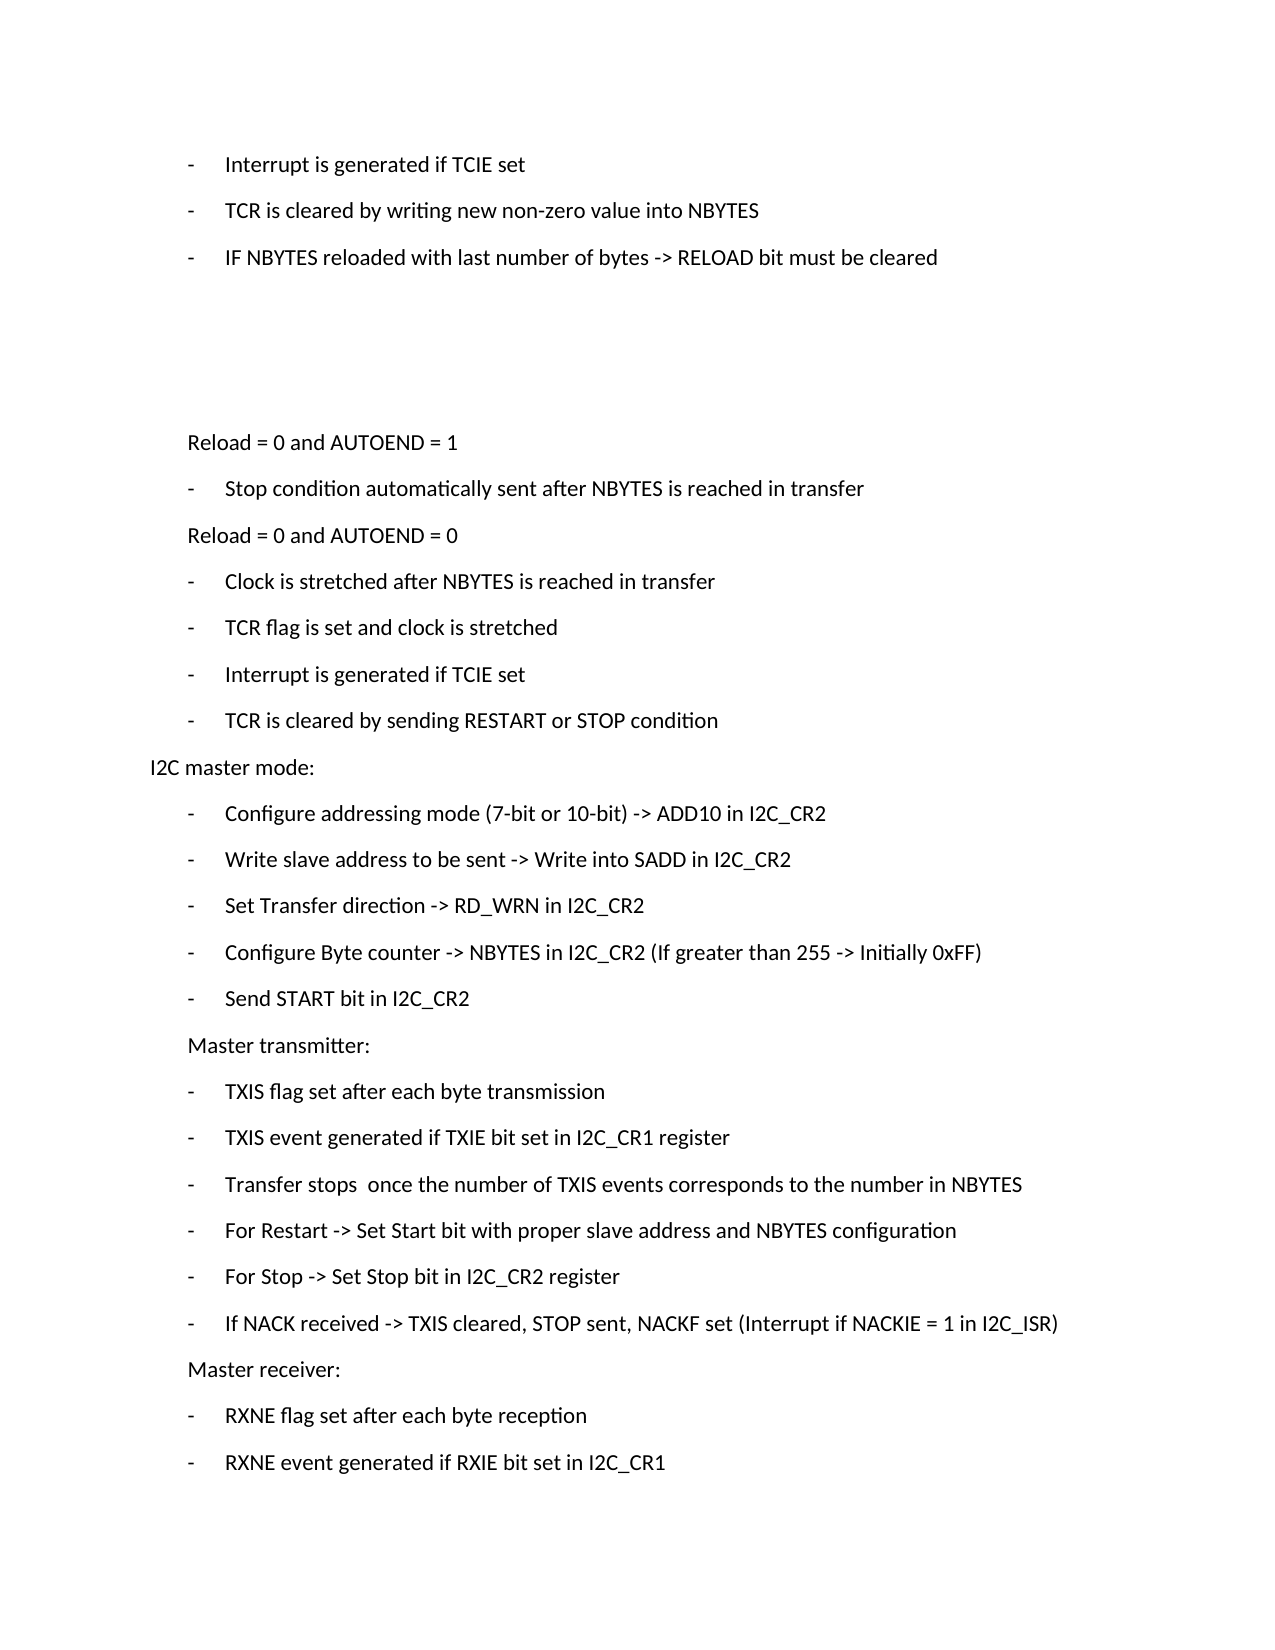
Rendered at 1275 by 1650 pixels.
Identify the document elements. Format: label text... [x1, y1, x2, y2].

list TCR is cleared by sending RESTART or STOP condition [187, 706, 1125, 734]
text Master transmitter: [187, 1031, 1125, 1059]
list Transfer stops once the number of TXIS events corresponds to the number in NBYTES [187, 1170, 1125, 1198]
list Clock is stretched after NBYTES is reached in transfer [187, 567, 1125, 595]
list Send START bit in I2C_CR2 [187, 984, 1125, 1012]
list Stop condition automatically sent after NBYTES is reached in transfer [187, 474, 1125, 502]
list TCR flag is set and clock is stretched [187, 613, 1125, 642]
list Configure addressing mode (7-bit or 10-bit) -> ADD10 in I2C_CR2 [187, 799, 1125, 827]
list Interrupt is generated if TCIE set [187, 660, 1125, 688]
list If NACK received -> TXIS cleared, STOP sent, NACKF set (Interrupt if NACKIE = 1 in I2C_ISR) [187, 1309, 1125, 1337]
list Configure Byte counter -> NBYTES in I2C_CR2 (If greater than 255 -> Initially 0xFF) [187, 938, 1125, 966]
list For Restart -> Set Start bit with proper slave address and NBYTES configuration [187, 1216, 1125, 1244]
list IF NBYTES reloaded with last number of bytes -> RELOAD bit must be cleared [187, 243, 1125, 271]
list TXIS event generated if TXIE bit set in I2C_CR1 register [187, 1123, 1125, 1151]
text Reload = 0 and AUTOEND = 0 [187, 521, 1125, 549]
list RXNE event generated if RXIE bit set in I2C_CR1 [187, 1448, 1125, 1476]
text Master receiver: [187, 1355, 1125, 1383]
list Set Transfer direction -> RD_WRN in I2C_CR2 [187, 892, 1125, 920]
text I2C master mode: [150, 753, 1125, 781]
list Write slave address to be sent -> Write into SADD in I2C_CR2 [187, 845, 1125, 873]
list RXNE flag set after each byte reception [187, 1402, 1125, 1429]
list Interrupt is generated if TCIE set [187, 150, 1125, 178]
list TCR is cleared by writing new non-zero value into NBYTES [187, 196, 1125, 224]
list For Stop -> Set Stop bit in I2C_CR2 register [187, 1262, 1125, 1291]
list TXIS flag set after each byte transmission [187, 1077, 1125, 1105]
text Reload = 0 and AUTOEND = 1 [187, 428, 1125, 456]
